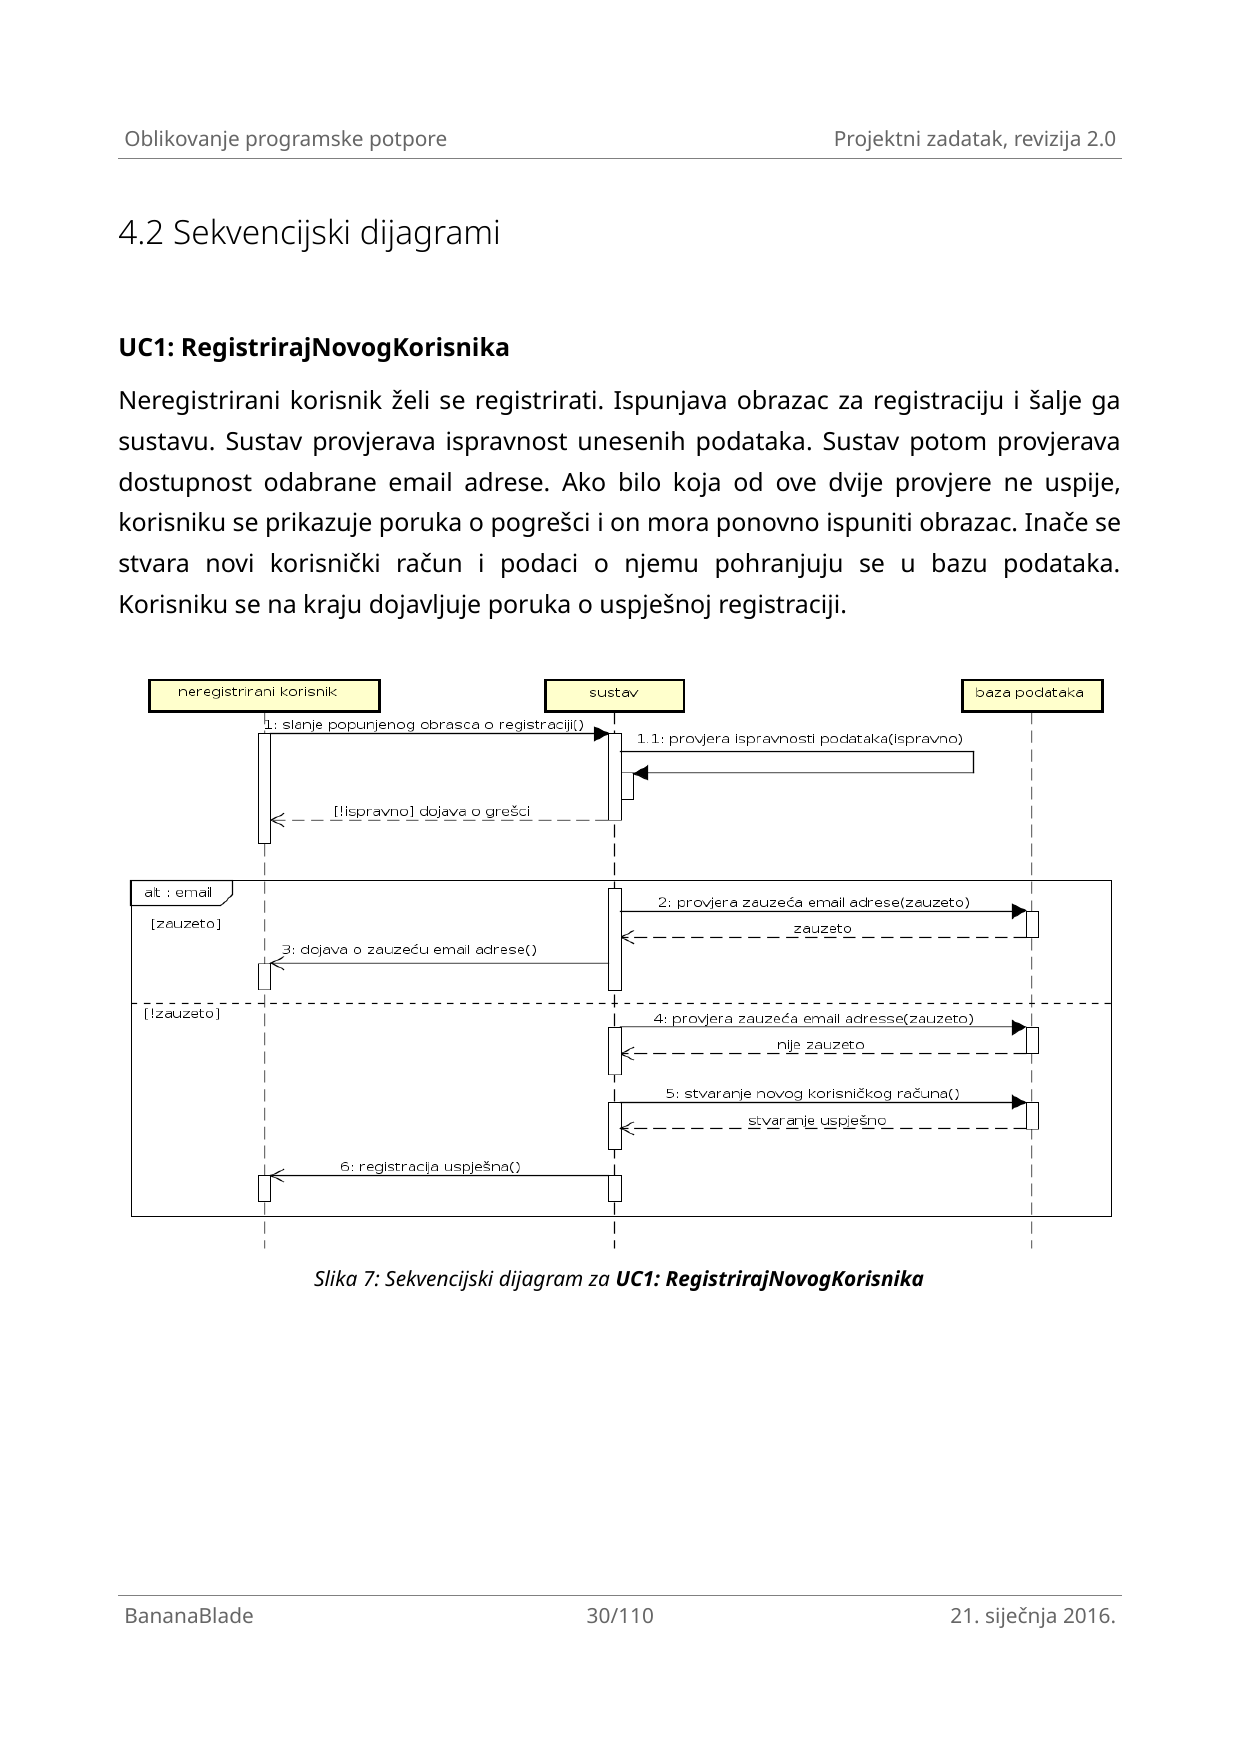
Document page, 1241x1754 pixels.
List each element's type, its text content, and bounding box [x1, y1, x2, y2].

subtitle UC1: RegistrirajNovogKorisnika [118, 329, 1122, 363]
text Neregistrirani korisnik želi se registrirati. Ispunjava obrazac za registraciju i šalje ga sustavu. Sustav provjerava ispravnost unesenih podataka. Sustav potom provjerava dostupnost odabrane email adrese. Ako bilo koja od ove dvije provjere ne uspije, korisniku se prikazuje poruka o pogrešci i on mora ponovno ispuniti obrazac. Inače se stvara novi korisnički račun i podaci o njemu pohranjuju se u bazu podataka. Korisniku se na kraju dojavljuje poruka o uspješnoj registraciji. [118, 382, 1122, 621]
subtitle 4.2 Sekvencijski dijagrami [118, 209, 1122, 254]
picture [118, 669, 1123, 1259]
text Slika 7: Sekvencijski dijagram za UC1: RegistrirajNovogKorisnika [118, 1259, 1122, 1293]
